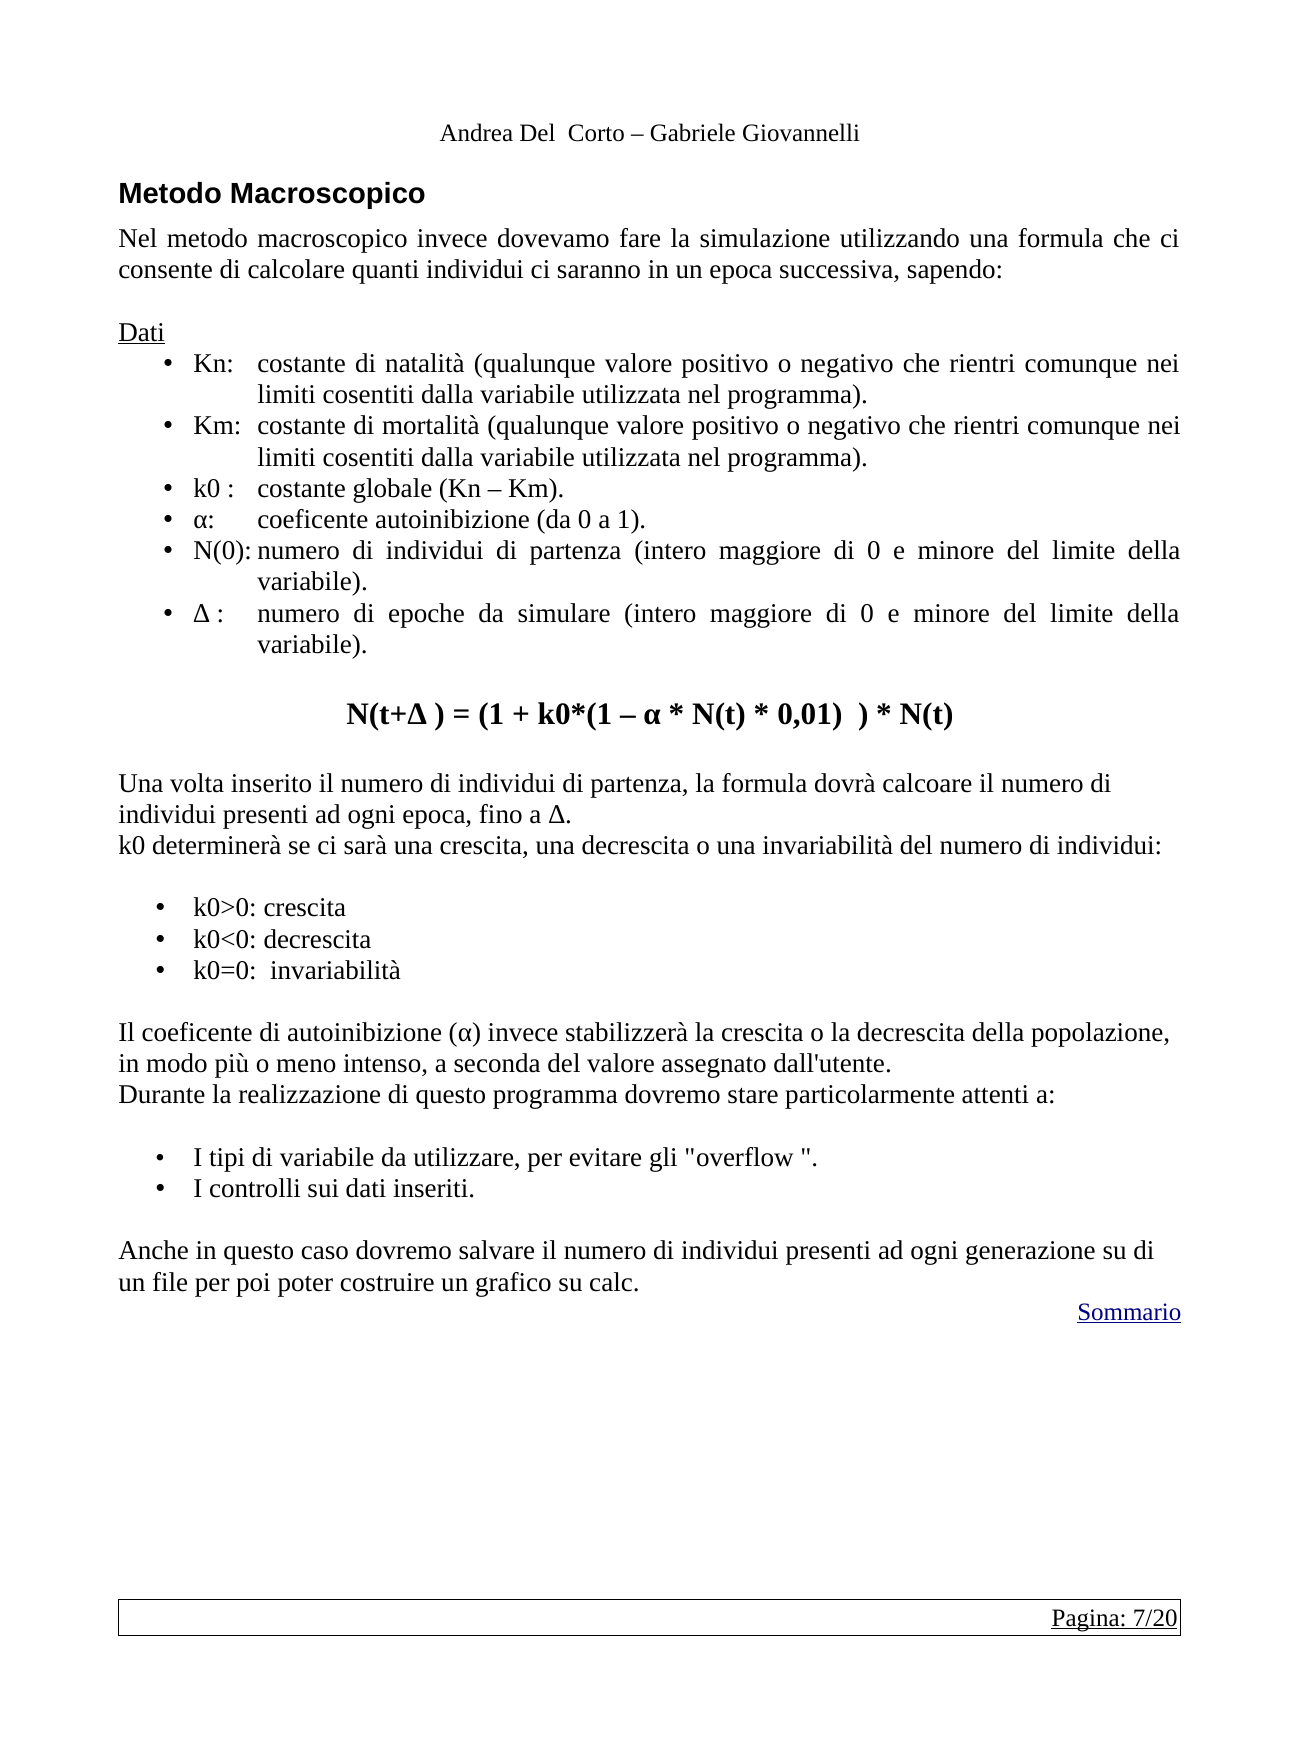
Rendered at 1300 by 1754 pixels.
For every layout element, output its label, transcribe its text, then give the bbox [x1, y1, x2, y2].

text Una volta inserito il numero di individui di partenza, la formula dovrà calcoare il numero di individui presenti ad ogni epoca, fino a ∆. [118, 767, 1181, 829]
text N(t+∆ ) = (1 + k0*(1 – α * N(t) * 0,01) ) * N(t) [118, 695, 1181, 731]
list k0 : costante globale (Kn – Km). [163, 472, 1181, 503]
list I tipi di variabile da utilizzare, per evitare gli "overflow ". [156, 1141, 1181, 1172]
list I controlli sui dati inseriti. [156, 1172, 1181, 1203]
list k0>0: crescita [156, 891, 1181, 923]
list ∆ : numero di epoche da simulare (intero maggiore di 0 e minore del limite della variabile). [163, 597, 1181, 659]
text Anche in questo caso dovremo salvare il numero di individui presenti ad ogni generazione su di un file per poi poter costruire un grafico su calc. [118, 1234, 1181, 1297]
list k0<0: decrescita [156, 923, 1181, 954]
text k0 determinerà se ci sarà una crescita, una decrescita o una invariabilità del numero di individui: [118, 829, 1181, 860]
text Sommario [118, 1297, 1181, 1326]
list N(0): numero di individui di partenza (intero maggiore di 0 e minore del limite della variabile). [163, 534, 1181, 597]
list Kn: costante di natalità (qualunque valore positivo o negativo che rientri comunque nei limiti cosentiti dalla variabile utilizzata nel programma). [163, 347, 1181, 409]
text Il coeficente di autoinibizione (α) invece stabilizzerà la crescita o la decrescita della popolazione, in modo più o meno intenso, a seconda del valore assegnato dall'utente. [118, 1016, 1181, 1079]
text Nel metodo macroscopico invece dovevamo fare la simulazione utilizzando una formula che ci consente di calcolare quanti individui ci saranno in un epoca successiva, sapendo: [118, 222, 1181, 285]
list α: coeficente autoinibizione (da 0 a 1). [163, 503, 1181, 534]
text Dati [118, 316, 1181, 347]
list k0=0: invariabilità [156, 954, 1181, 985]
subtitle Metodo Macroscopico [118, 176, 1181, 210]
text Durante la realizzazione di questo programma dovremo stare particolarmente attenti a: [118, 1079, 1181, 1110]
list Km: costante di mortalità (qualunque valore positivo o negativo che rientri comunque nei limiti cosentiti dalla variabile utilizzata nel programma). [163, 409, 1181, 472]
